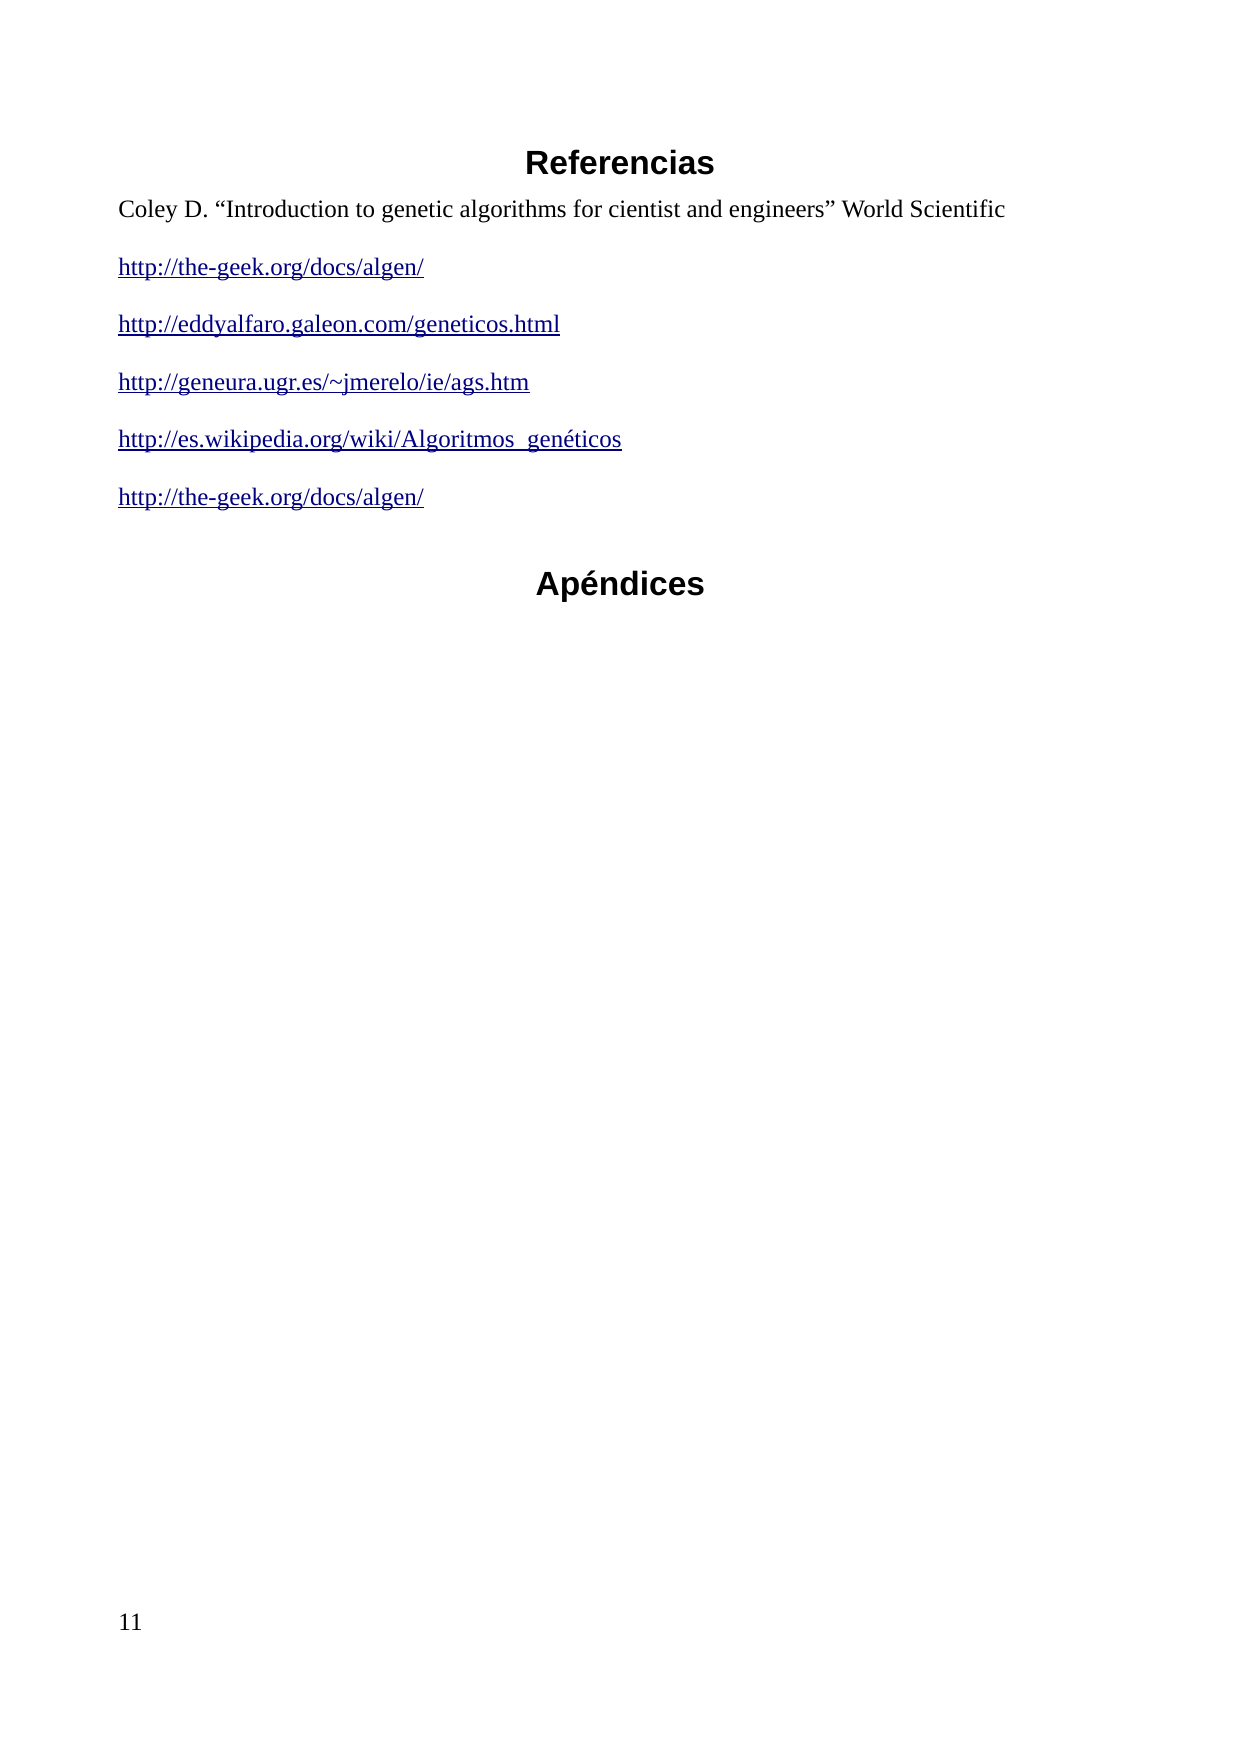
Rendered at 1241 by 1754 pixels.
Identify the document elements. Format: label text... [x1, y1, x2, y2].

text Coley D. “Introduction to genetic algorithms for cientist and engineers” World Scientific [118, 194, 1122, 223]
text http://es.wikipedia.org/wiki/Algoritmos_genéticos [118, 424, 1122, 453]
text http://the-geek.org/docs/algen/ [118, 252, 1122, 281]
text http://the-geek.org/docs/algen/ [118, 482, 1122, 511]
text http://eddyalfaro.galeon.com/geneticos.html [118, 309, 1122, 338]
subtitle Apéndices [118, 564, 1122, 603]
subtitle Referencias [118, 143, 1122, 182]
text http://geneura.ugr.es/~jmerelo/ie/ags.htm [118, 367, 1122, 396]
